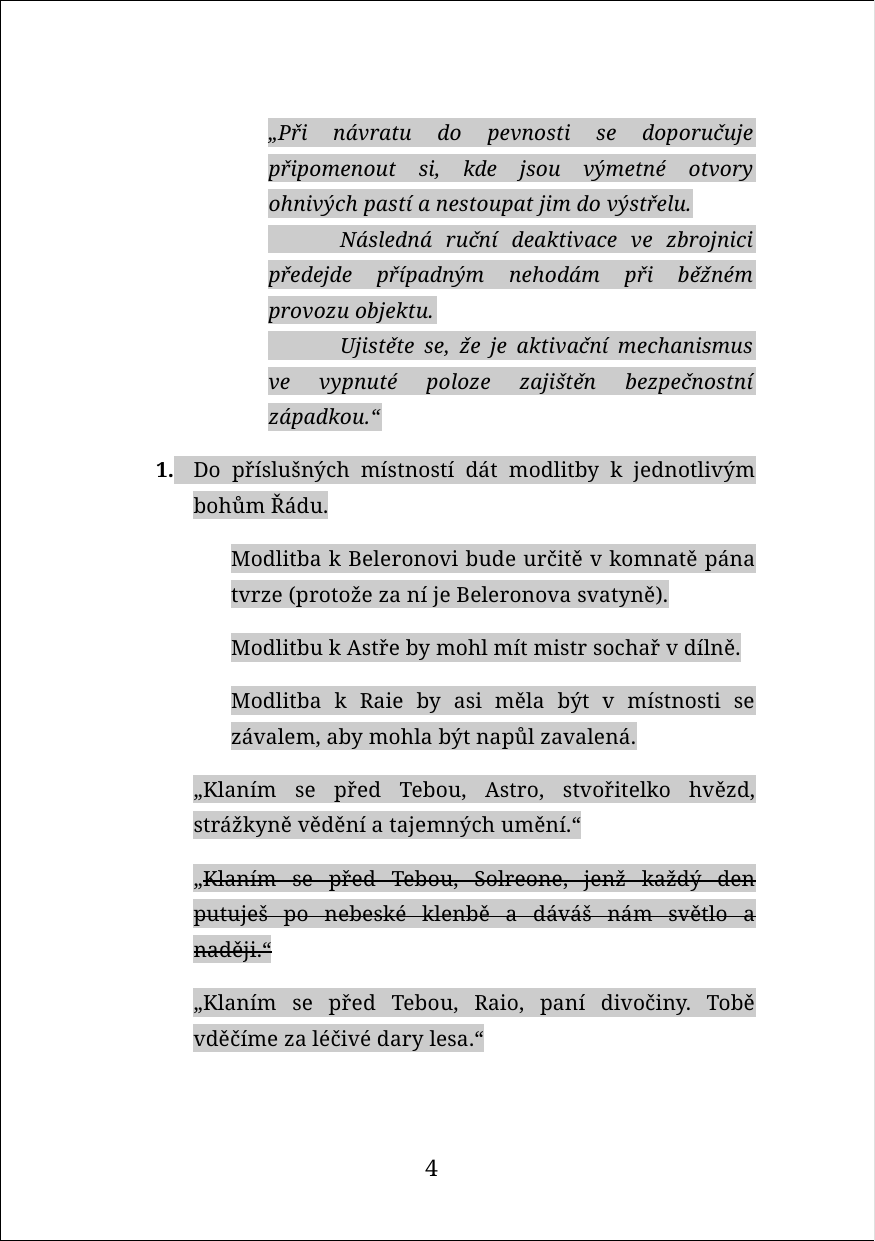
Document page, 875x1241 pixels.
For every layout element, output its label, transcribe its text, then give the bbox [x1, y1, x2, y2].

list „Klaním se před Tebou, Raio, paní divočiny. Tobě vděčíme za léčivé dary lesa.“ [156, 988, 756, 1052]
list Modlitba k Raie by asi měla být v místnosti se závalem, aby mohla být napůl zavalená. [193, 686, 756, 750]
list Do příslušných místností dát modlitby k jednotlivým bohům Řádu. [156, 456, 756, 519]
list Modlitbu k Astře by mohl mít mistr sochař v dílně. [193, 633, 756, 662]
list Modlitba k Beleronovi bude určitě v komnatě pána tvrze (protože za ní je Beleronova svatyně). [193, 544, 756, 608]
list „Při návratu do pevnosti se doporučuje připomenout si, kde jsou výmetné otvory ohnivých pastí a nestoupat jim do výstřelu. Následná ruční deaktivace ve zbrojnici předejde případným nehodám při běžném provozu objektu. Ujistěte se, že je aktivační mechanismus ve vypnuté poloze zajištěn bezpečnostní západkou.“ [231, 118, 756, 431]
list „Klaním se před Tebou, Astro, stvořitelko hvězd, strážkyně vědění a tajemných umění.“ [156, 775, 756, 839]
list „Klaním se před Tebou, Solreone, jenž každý den putuješ po nebeské klenbě a dáváš nám světlo a naději.“ [156, 864, 756, 963]
